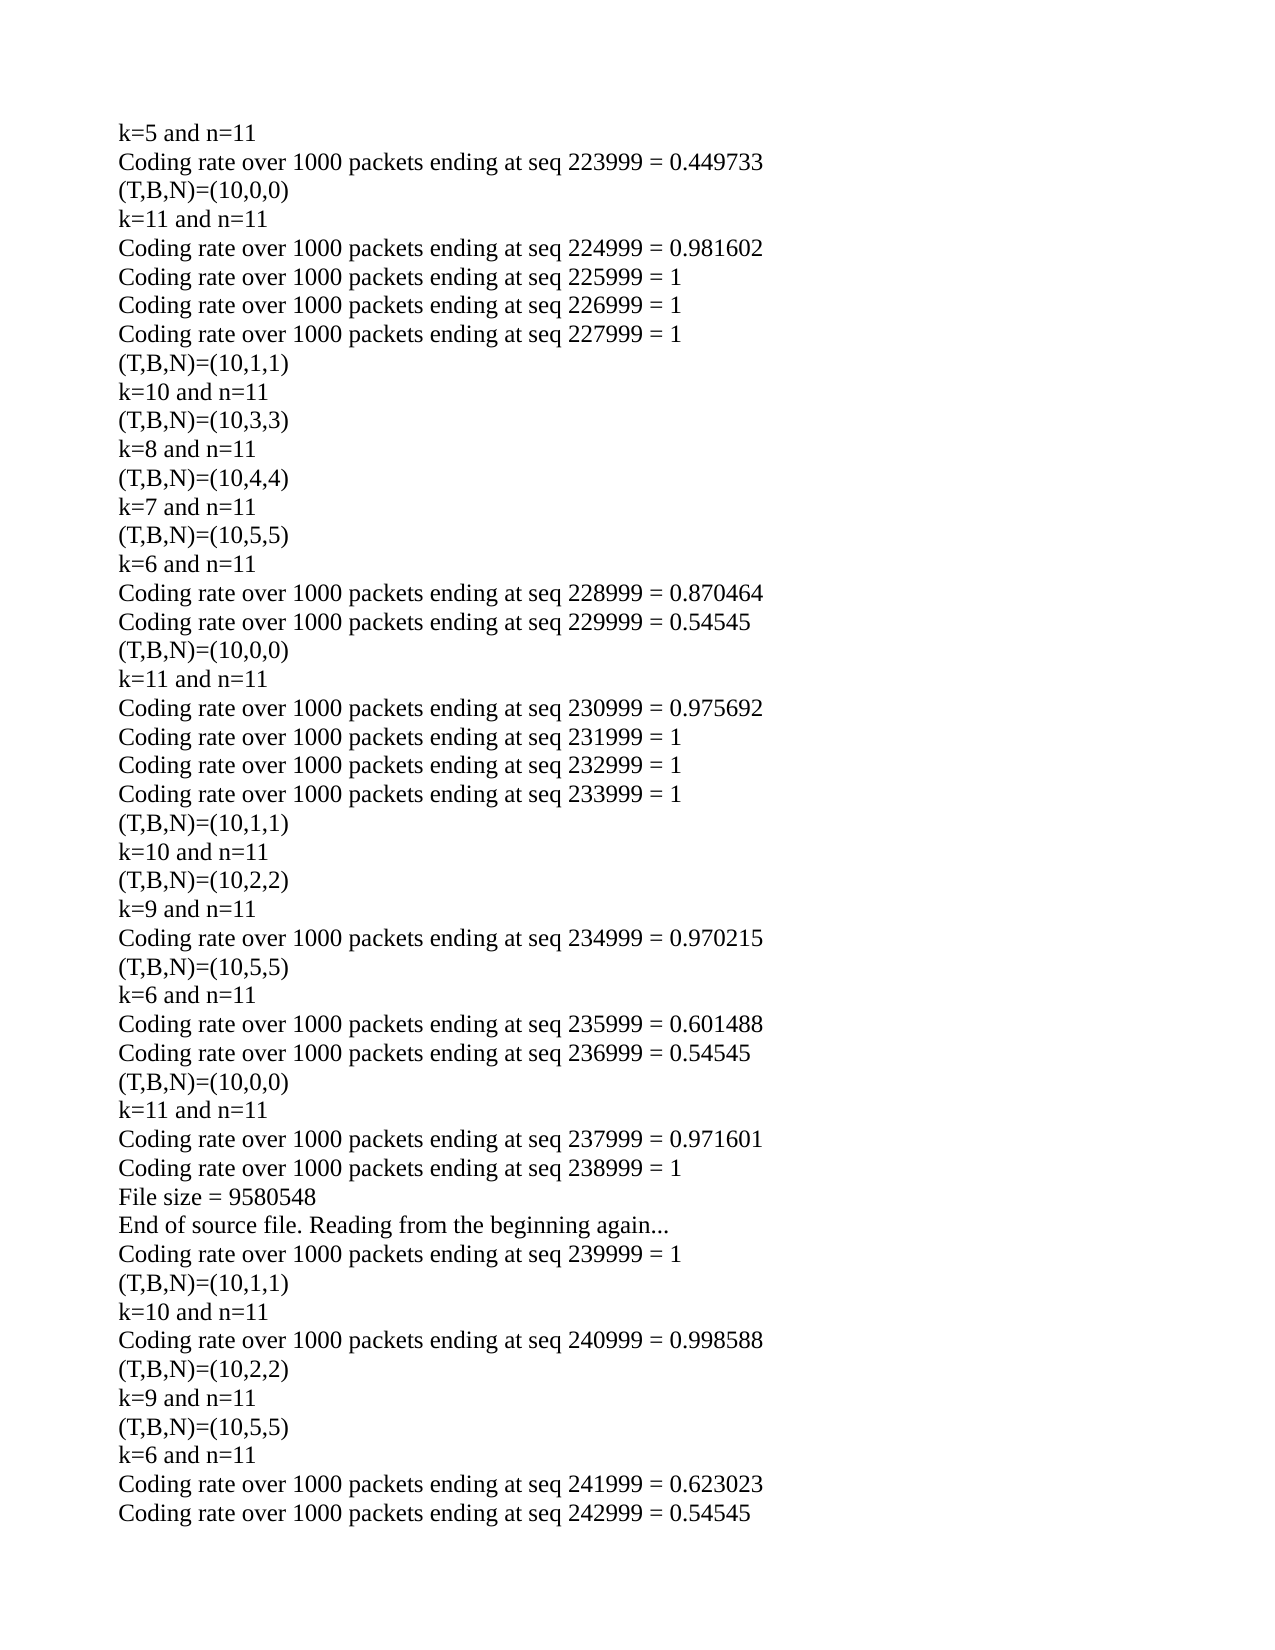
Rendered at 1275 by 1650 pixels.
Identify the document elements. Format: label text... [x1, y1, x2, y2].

text (T,B,N)=(10,1,1) [118, 808, 1157, 837]
text k=10 and n=11 [118, 1297, 1157, 1326]
text Coding rate over 1000 packets ending at seq 235999 = 0.601488 [118, 1009, 1157, 1038]
text Coding rate over 1000 packets ending at seq 237999 = 0.971601 [118, 1124, 1157, 1153]
text Coding rate over 1000 packets ending at seq 224999 = 0.981602 [118, 233, 1157, 262]
text k=11 and n=11 [118, 204, 1157, 233]
text (T,B,N)=(10,3,3) [118, 406, 1157, 434]
text k=10 and n=11 [118, 377, 1157, 406]
text Coding rate over 1000 packets ending at seq 234999 = 0.970215 [118, 923, 1157, 952]
text Coding rate over 1000 packets ending at seq 231999 = 1 [118, 722, 1157, 751]
text (T,B,N)=(10,0,0) [118, 176, 1157, 204]
text End of source file. Reading from the beginning again... [118, 1211, 1157, 1239]
text k=7 and n=11 [118, 492, 1157, 521]
text (T,B,N)=(10,1,1) [118, 1268, 1157, 1297]
text k=9 and n=11 [118, 894, 1157, 923]
text k=6 and n=11 [118, 1441, 1157, 1469]
text (T,B,N)=(10,5,5) [118, 952, 1157, 981]
text Coding rate over 1000 packets ending at seq 238999 = 1 [118, 1153, 1157, 1182]
text Coding rate over 1000 packets ending at seq 230999 = 0.975692 [118, 693, 1157, 722]
text Coding rate over 1000 packets ending at seq 241999 = 0.623023 [118, 1469, 1157, 1498]
text k=8 and n=11 [118, 434, 1157, 463]
text Coding rate over 1000 packets ending at seq 225999 = 1 [118, 262, 1157, 291]
text (T,B,N)=(10,4,4) [118, 463, 1157, 492]
text Coding rate over 1000 packets ending at seq 233999 = 1 [118, 779, 1157, 808]
text k=11 and n=11 [118, 1096, 1157, 1124]
text Coding rate over 1000 packets ending at seq 236999 = 0.54545 [118, 1038, 1157, 1067]
text (T,B,N)=(10,2,2) [118, 1354, 1157, 1383]
text Coding rate over 1000 packets ending at seq 227999 = 1 [118, 319, 1157, 348]
text k=9 and n=11 [118, 1383, 1157, 1412]
text (T,B,N)=(10,1,1) [118, 348, 1157, 377]
text Coding rate over 1000 packets ending at seq 223999 = 0.449733 [118, 147, 1157, 176]
text Coding rate over 1000 packets ending at seq 228999 = 0.870464 [118, 578, 1157, 607]
text k=11 and n=11 [118, 664, 1157, 693]
text Coding rate over 1000 packets ending at seq 226999 = 1 [118, 291, 1157, 319]
text (T,B,N)=(10,5,5) [118, 1412, 1157, 1441]
text (T,B,N)=(10,5,5) [118, 521, 1157, 549]
text Coding rate over 1000 packets ending at seq 242999 = 0.54545 [118, 1498, 1157, 1527]
text Coding rate over 1000 packets ending at seq 239999 = 1 [118, 1239, 1157, 1268]
text k=5 and n=11 [118, 118, 1157, 147]
text k=6 and n=11 [118, 981, 1157, 1009]
text (T,B,N)=(10,0,0) [118, 636, 1157, 664]
text (T,B,N)=(10,2,2) [118, 866, 1157, 894]
text k=6 and n=11 [118, 549, 1157, 578]
text (T,B,N)=(10,0,0) [118, 1067, 1157, 1096]
text k=10 and n=11 [118, 837, 1157, 866]
text Coding rate over 1000 packets ending at seq 240999 = 0.998588 [118, 1326, 1157, 1354]
text Coding rate over 1000 packets ending at seq 232999 = 1 [118, 751, 1157, 779]
text File size = 9580548 [118, 1182, 1157, 1211]
text Coding rate over 1000 packets ending at seq 229999 = 0.54545 [118, 607, 1157, 636]
